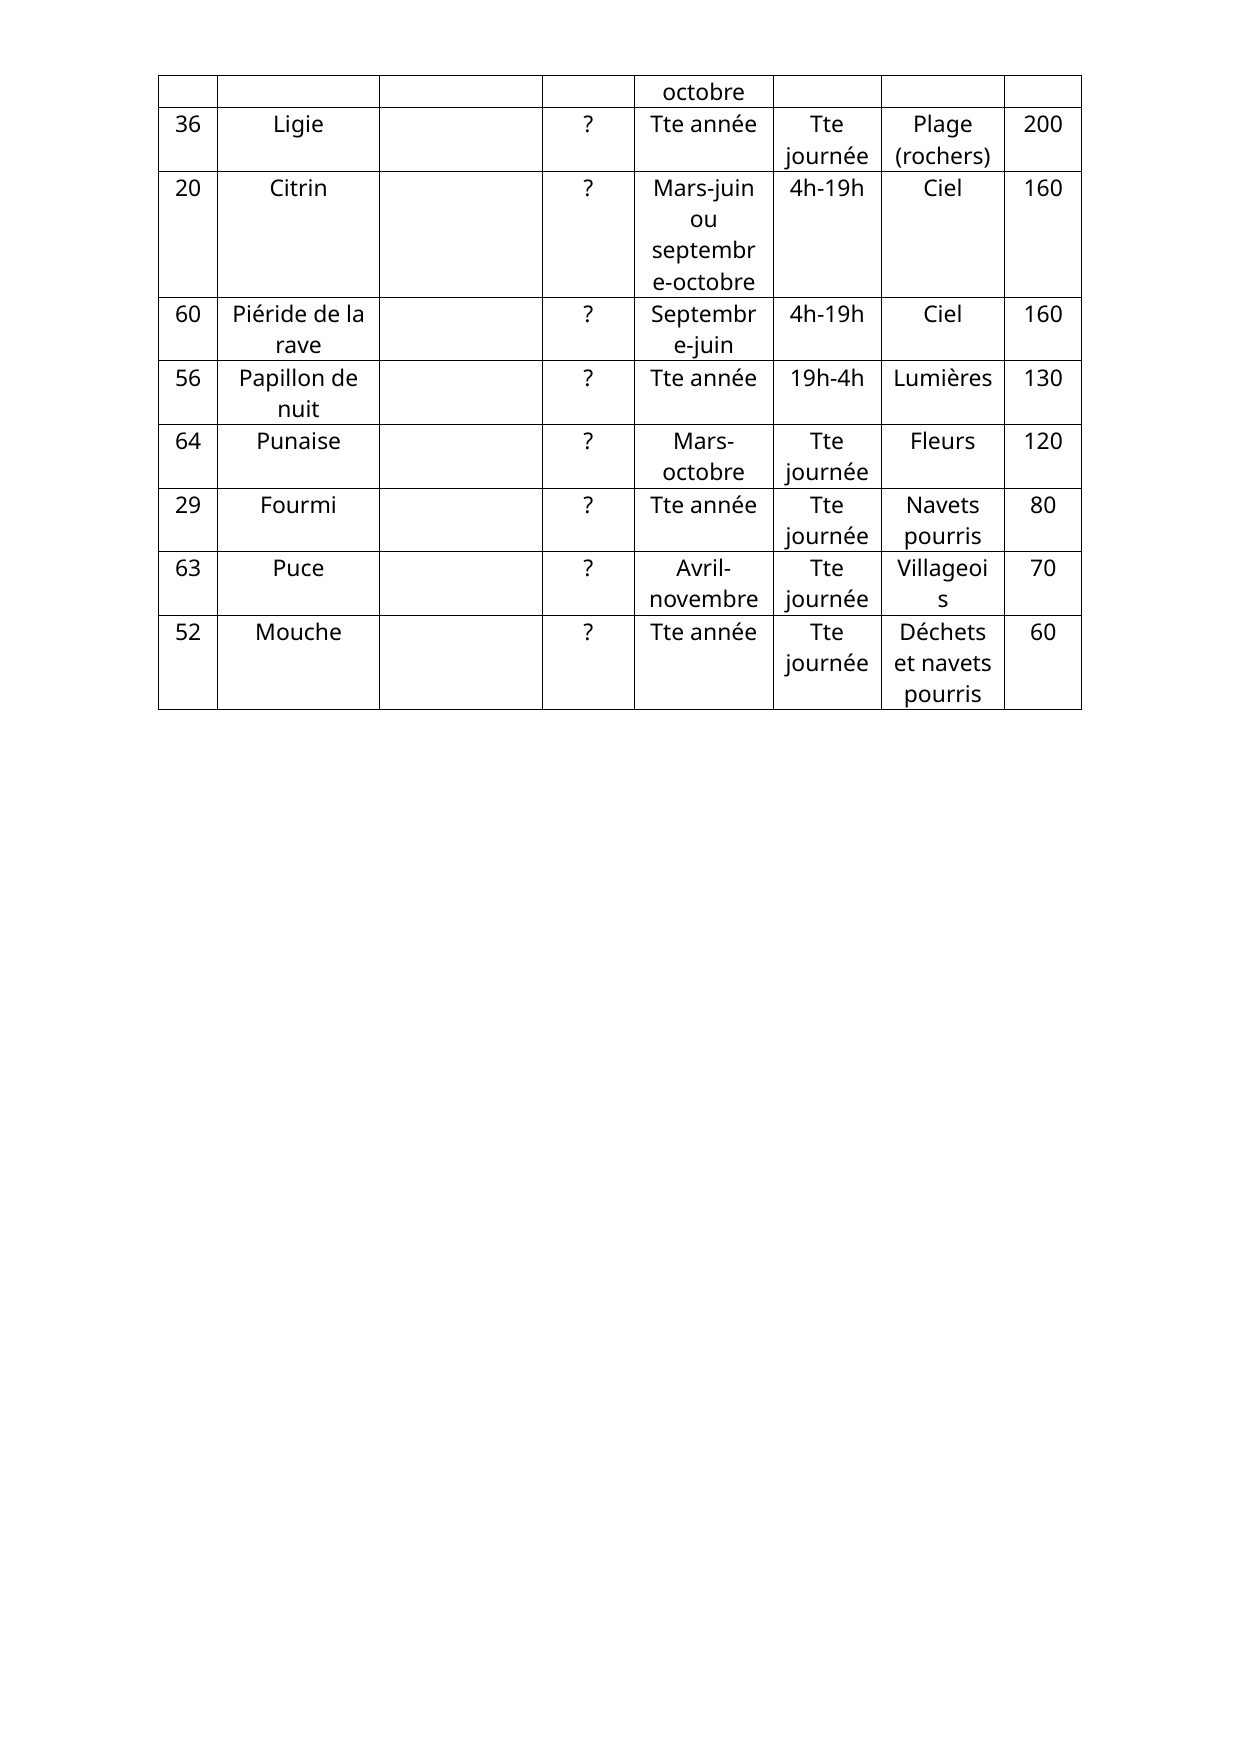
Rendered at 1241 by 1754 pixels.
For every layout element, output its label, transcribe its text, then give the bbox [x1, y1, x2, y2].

table_cell Tte année [635, 616, 773, 709]
table_cell ? [543, 172, 634, 297]
table_cell Plage (rochers) [882, 108, 1004, 171]
table_cell 29 [159, 489, 217, 551]
table_cell [380, 425, 542, 487]
table_cell Septembre-juin [635, 298, 773, 360]
table_cell Mars-octobre [635, 425, 773, 487]
table_cell [218, 76, 379, 107]
table_cell Lumières [882, 361, 1004, 424]
table_cell Tte journée [774, 552, 881, 614]
table_cell octobre [635, 76, 773, 107]
table_cell 56 [159, 361, 217, 424]
table_cell Puce [218, 552, 379, 614]
table_cell Tte année [635, 489, 773, 551]
table_cell 63 [159, 552, 217, 614]
table_cell Fleurs [882, 425, 1004, 487]
table_cell Ciel [882, 298, 1004, 360]
table_cell [380, 552, 542, 614]
table_cell Avril-novembre [635, 552, 773, 614]
table_cell [380, 616, 542, 709]
table_cell Ciel [882, 172, 1004, 297]
table_cell [774, 76, 881, 107]
table_cell 70 [1005, 552, 1081, 614]
table_cell 60 [159, 298, 217, 360]
table_cell [543, 76, 634, 107]
table_cell Punaise [218, 425, 379, 487]
table_cell ? [543, 361, 634, 424]
table_cell Papillon de nuit [218, 361, 379, 424]
table_cell 200 [1005, 108, 1081, 171]
table_cell [380, 489, 542, 551]
table_cell ? [543, 425, 634, 487]
table_cell 64 [159, 425, 217, 487]
table_cell Tte journée [774, 425, 881, 487]
table_cell [380, 172, 542, 297]
table_cell [159, 76, 217, 107]
table_cell 160 [1005, 298, 1081, 360]
table_cell [380, 361, 542, 424]
table_cell Mars-juin ou septembre-octobre [635, 172, 773, 297]
table_cell 52 [159, 616, 217, 709]
table_cell [1005, 76, 1081, 107]
table_cell Tte journée [774, 489, 881, 551]
table_cell 60 [1005, 616, 1081, 709]
table_cell 4h-19h [774, 298, 881, 360]
table_cell 19h-4h [774, 361, 881, 424]
table_cell Piéride de la rave [218, 298, 379, 360]
table_cell 130 [1005, 361, 1081, 424]
table_cell ? [543, 298, 634, 360]
table_cell Tte année [635, 361, 773, 424]
table_cell Déchets et navets pourris [882, 616, 1004, 709]
table_cell [882, 76, 1004, 107]
table_cell Villageois [882, 552, 1004, 614]
table_cell 160 [1005, 172, 1081, 297]
table_cell 80 [1005, 489, 1081, 551]
table_cell ? [543, 616, 634, 709]
table_cell Fourmi [218, 489, 379, 551]
table_cell 20 [159, 172, 217, 297]
table_cell 4h-19h [774, 172, 881, 297]
table_cell Tte journée [774, 616, 881, 709]
table_cell ? [543, 489, 634, 551]
table_cell [380, 298, 542, 360]
table_cell ? [543, 552, 634, 614]
table_cell ? [543, 108, 634, 171]
table_cell 120 [1005, 425, 1081, 487]
table_cell Ligie [218, 108, 379, 171]
table_cell Citrin [218, 172, 379, 297]
table_cell [380, 76, 542, 107]
table_cell [380, 108, 542, 171]
table_cell Mouche [218, 616, 379, 709]
table_cell Tte année [635, 108, 773, 171]
table_cell Tte journée [774, 108, 881, 171]
table_cell 36 [159, 108, 217, 171]
table_cell Navets pourris [882, 489, 1004, 551]
